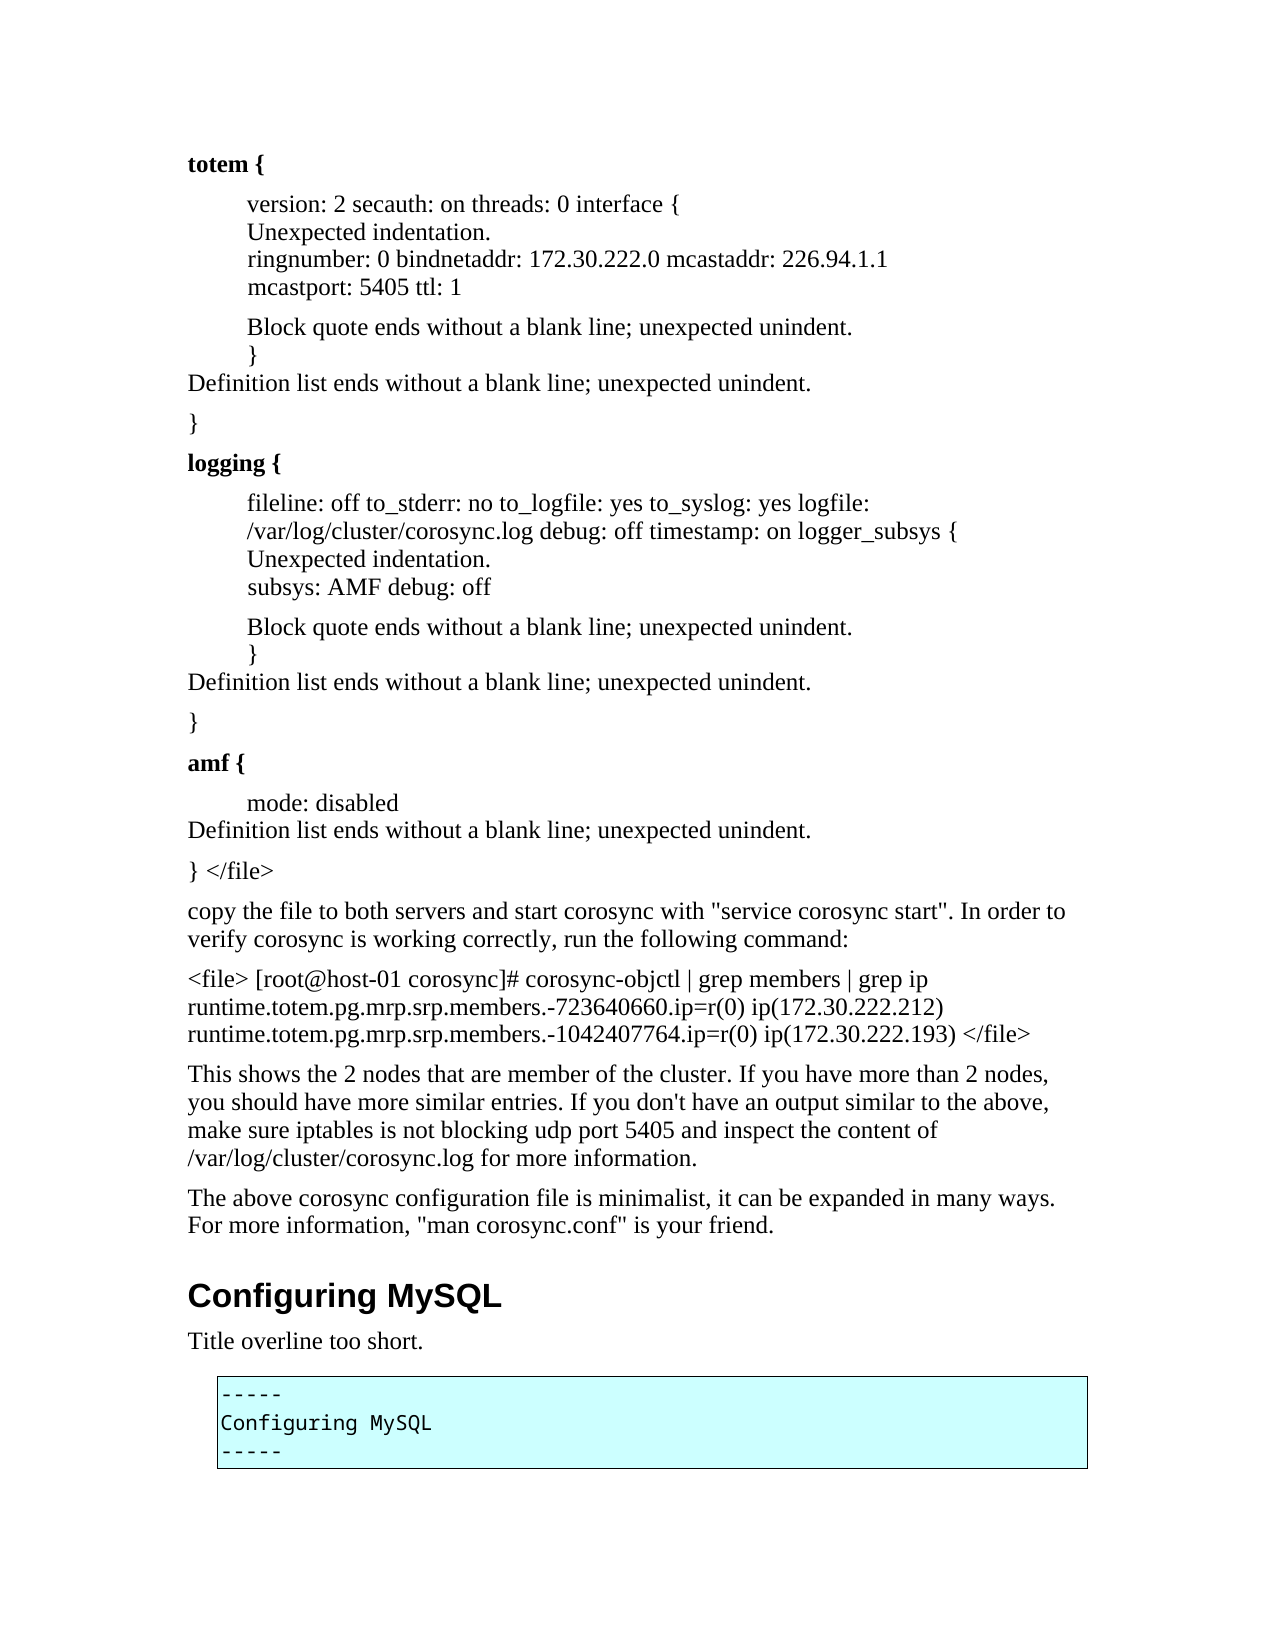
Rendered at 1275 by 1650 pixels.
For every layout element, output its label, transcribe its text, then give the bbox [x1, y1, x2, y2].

text amf { [187, 749, 1087, 776]
text } [247, 641, 1087, 668]
text ringnumber: 0 bindnetaddr: 172.30.222.0 mcastaddr: 226.94.1.1 mcastport: 5405 ttl: 1 [247, 246, 967, 301]
text } </file> [187, 857, 1087, 884]
text Unexpected indentation. [247, 218, 1087, 246]
text Title overline too short. [187, 1327, 1087, 1354]
text mode: disabled [247, 789, 1087, 817]
text } [247, 341, 1087, 369]
text Unexpected indentation. [247, 545, 1087, 573]
text totem { [187, 150, 1087, 178]
text Block quote ends without a blank line; unexpected unindent. [247, 613, 1087, 641]
text <file> [root@host-01 corosync]# corosync-objctl | grep members | grep ip runtime.totem.pg.mrp.srp.members.-723640660.ip=r(0) ip(172.30.222.212) runtime.totem.pg.mrp.srp.members.-1042407764.ip=r(0) ip(172.30.222.193) </file> [187, 965, 1087, 1048]
text Definition list ends without a blank line; unexpected unindent. [187, 668, 1087, 696]
text Block quote ends without a blank line; unexpected unindent. [247, 313, 1087, 341]
text This shows the 2 nodes that are member of the cluster. If you have more than 2 nodes, you should have more similar entries. If you don't have an output similar to the above, make sure iptables is not blocking udp port 5405 and inspect the content of /var/log/cluster/corosync.log for more information. [187, 1061, 1087, 1171]
text version: 2 secauth: on threads: 0 interface { [247, 190, 1087, 218]
text Definition list ends without a blank line; unexpected unindent. [187, 369, 1087, 397]
text The above corosync configuration file is minimalist, it can be expanded in many ways. For more information, "man corosync.conf" is your friend. [187, 1184, 1087, 1239]
text copy the file to both servers and start corosync with "service corosync start". In order to verify corosync is working correctly, run the following command: [187, 897, 1087, 952]
text } [187, 409, 1087, 437]
subtitle Configuring MySQL [187, 1277, 1087, 1314]
text } [187, 708, 1087, 736]
text ----- Configuring MySQL ----- [218, 1377, 1087, 1468]
text fileline: off to_stderr: no to_logfile: yes to_syslog: yes logfile: /var/log/cluster/corosync.log debug: off timestamp: on logger_subsys { [247, 489, 1087, 545]
text Definition list ends without a blank line; unexpected unindent. [187, 817, 1087, 844]
text logging { [187, 449, 1087, 477]
text subsys: AMF debug: off [247, 573, 967, 600]
